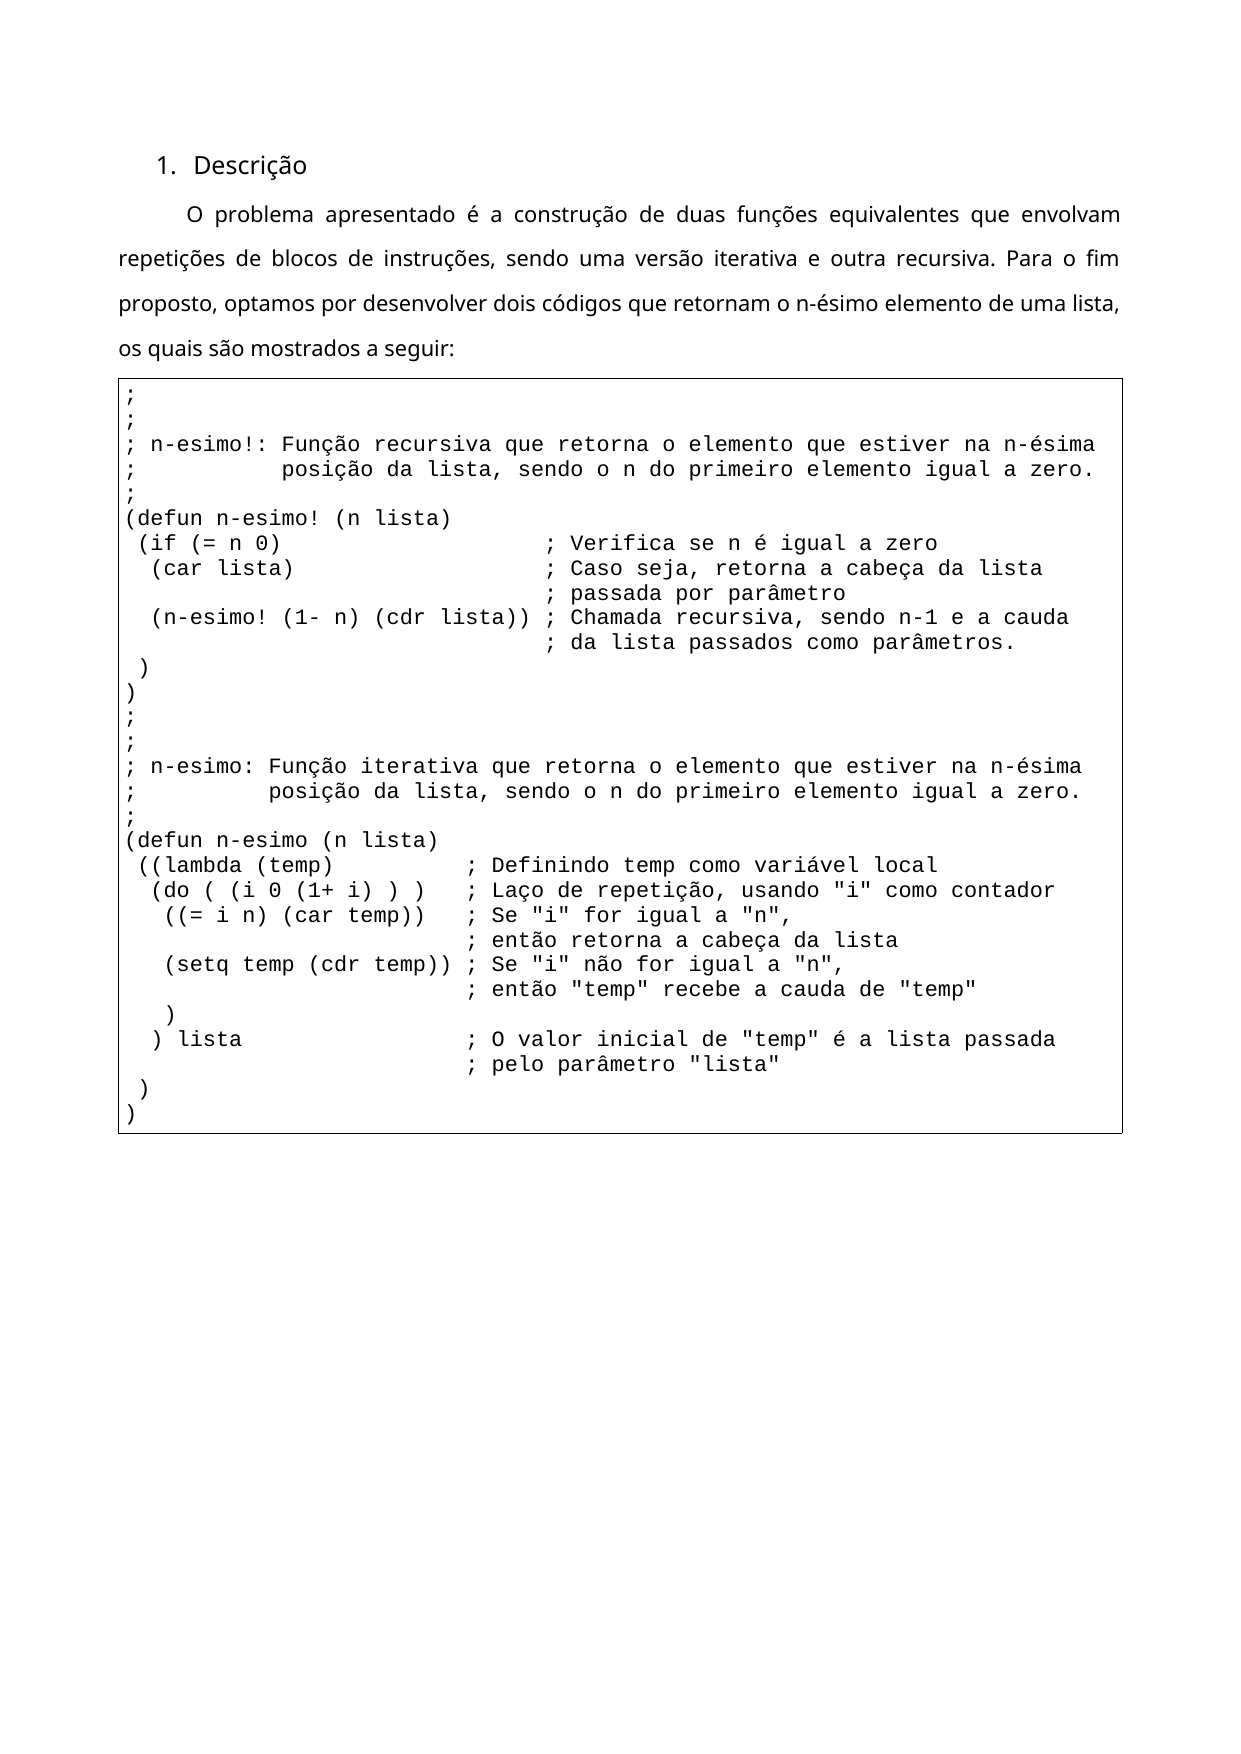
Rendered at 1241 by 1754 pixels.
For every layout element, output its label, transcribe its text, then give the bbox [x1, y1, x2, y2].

table_header ; ; ; n-esimo!: Função recursiva que retorna o elemento que estiver na n-ésima ; posição da lista, sendo o n do primeiro elemento igual a zero. ; (defun n-esimo! (n lista) (if (= n 0) ; Verifica se n é igual a zero (car lista) ; Caso seja, retorna a cabeça da lista ; passada por parâmetro (n-esimo! (1- n) (cdr lista)) ; Chamada recursiva, sendo n-1 e a cauda ; da lista passados como parâmetros. ) ) ; ; ; n-esimo: Função iterativa que retorna o elemento que estiver na n-ésima ; posição da lista, sendo o n do primeiro elemento igual a zero. ; (defun n-esimo (n lista) ((lambda (temp) ; Definindo temp como variável local (do ( (i 0 (1+ i) ) ) ; Laço de repetição, usando "i" como contador ((= i n) (car temp)) ; Se "i" for igual a "n", ; então retorna a cabeça da lista (setq temp (cdr temp)) ; Se "i" não for igual a "n", ; então "temp" recebe a cauda de "temp" ) ) lista ; O valor inicial de "temp" é a lista passada ; pelo parâmetro "lista" ) ) [119, 379, 1122, 1133]
text O problema apresentado é a construção de duas funções equivalentes que envolvam repetições de blocos de instruções, sendo uma versão iterativa e outra recursiva. Para o fim proposto, optamos por desenvolver dois códigos que retornam o n-ésimo elemento de uma lista, os quais são mostrados a seguir: [118, 199, 1122, 363]
list Descrição [156, 148, 1122, 182]
